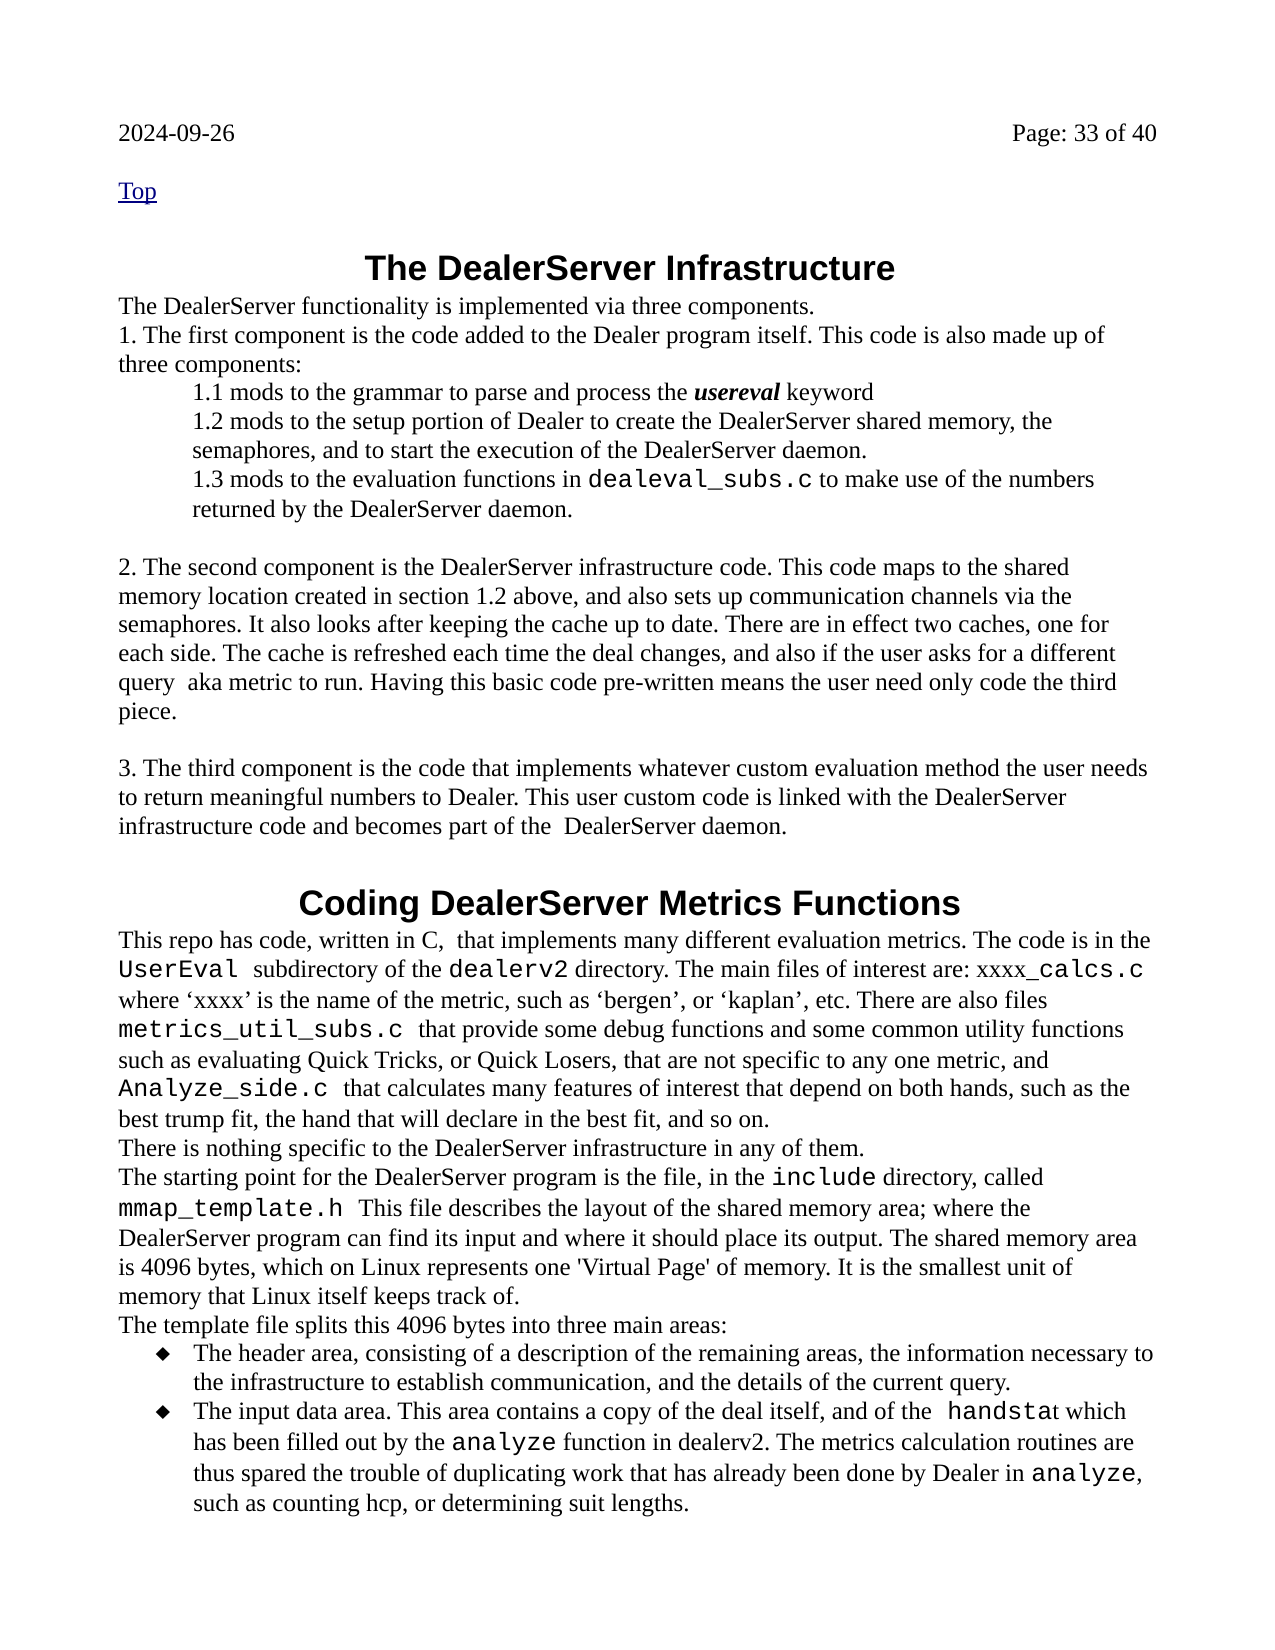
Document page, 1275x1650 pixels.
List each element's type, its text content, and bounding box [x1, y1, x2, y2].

text The starting point for the DealerServer program is the file, in the include directory, called mmap_template.h This file describes the layout of the shared memory area; where the DealerServer program can find its input and where it should place its output. The shared memory area is 4096 bytes, which on Linux represents one 'Virtual Page' of memory. It is the smallest unit of memory that Linux itself keeps track of. [118, 1162, 1157, 1310]
text 1.2 mods to the setup portion of Dealer to create the DealerServer shared memory, the semaphores, and to start the execution of the DealerServer daemon. [192, 406, 1157, 464]
text 2. The second component is the DealerServer infrastructure code. This code maps to the shared memory location created in section 1.2 above, and also sets up communication channels via the semaphores. It also looks after keeping the cache up to date. There are in effect two caches, one for each side. The cache is refreshed each time the deal changes, and also if the user asks for a different query aka metric to run. Having this basic code pre-written means the user need only code the third piece. [118, 552, 1157, 724]
text 1.1 mods to the grammar to parse and process the usereval keyword [192, 377, 1157, 406]
text The template file splits this 4096 bytes into three main areas: [118, 1310, 1157, 1338]
list The header area, consisting of a description of the remaining areas, the information necessary to the infrastructure to establish communication, and the details of the current query. [156, 1338, 1157, 1396]
text There is nothing specific to the DealerServer infrastructure in any of them. [118, 1133, 1157, 1162]
subtitle Coding DealerServer Metrics Functions [103, 882, 1157, 922]
list The input data area. This area contains a copy of the deal itself, and of the handstat which has been filled out by the analyze function in dealerv2. The metrics calculation routines are thus spared the trouble of duplicating work that has already been done by Dealer in analyze, such as counting hcp, or determining suit lengths. [156, 1396, 1157, 1517]
text 3. The third component is the code that implements whatever custom evaluation method the user needs to return meaningful numbers to Dealer. This user custom code is linked with the DealerServer infrastructure code and becomes part of the DealerServer daemon. [118, 753, 1157, 839]
text This repo has code, written in C, that implements many different evaluation metrics. The code is in the UserEval subdirectory of the dealerv2 directory. The main files of interest are: xxxx_calcs.c where ‘xxxx’ is the name of the metric, such as ‘bergen’, or ‘kaplan’, etc. There are also files metrics_util_subs.c that provide some debug functions and some common utility functions such as evaluating Quick Tricks, or Quick Losers, that are not specific to any one metric, and Analyze_side.c that calculates many features of interest that depend on both hands, such as the best trump fit, the hand that will declare in the best fit, and so on. [118, 926, 1157, 1133]
text Top [118, 176, 1157, 205]
text 1. The first component is the code added to the Dealer program itself. This code is also made up of three components: [118, 320, 1157, 377]
text The DealerServer functionality is implemented via three components. [118, 291, 1157, 320]
text 1.3 mods to the evaluation functions in dealeval_subs.c to make use of the numbers returned by the DealerServer daemon. [192, 464, 1157, 523]
subtitle The DealerServer Infrastructure [103, 247, 1157, 288]
